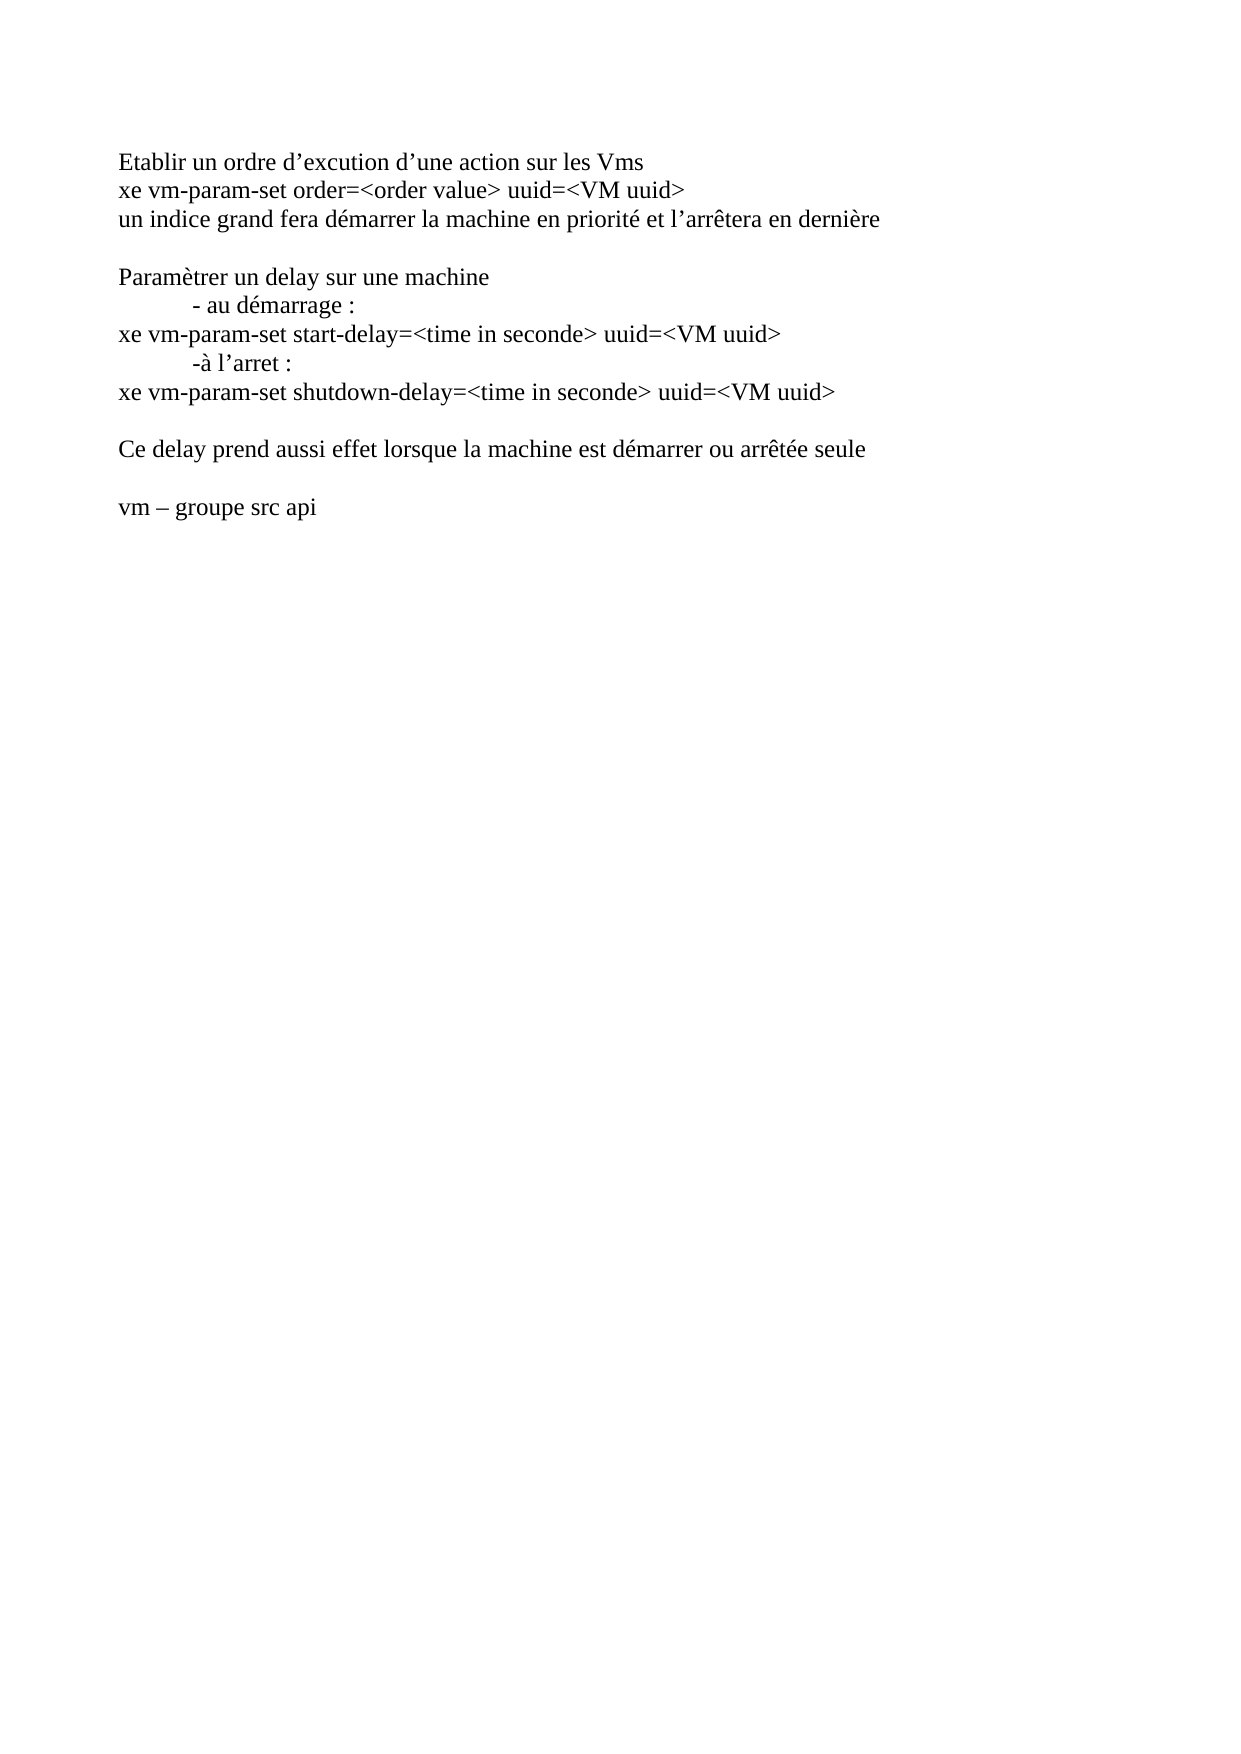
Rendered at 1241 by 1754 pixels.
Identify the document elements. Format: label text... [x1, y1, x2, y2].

text Etablir un ordre d’excution d’une action sur les Vms [118, 147, 1122, 176]
text - au démarrage : [118, 291, 1122, 319]
text Paramètrer un delay sur une machine [118, 262, 1122, 291]
text -à l’arret : [118, 348, 1122, 377]
text xe vm-param-set shutdown-delay=<time in seconde> uuid=<VM uuid> [118, 377, 1122, 406]
text vm – groupe src api [118, 492, 1122, 521]
text xe vm-param-set order=<order value> uuid=<VM uuid> [118, 176, 1122, 204]
text un indice grand fera démarrer la machine en priorité et l’arrêtera en dernière [118, 204, 1122, 233]
text xe vm-param-set start-delay=<time in seconde> uuid=<VM uuid> [118, 319, 1122, 348]
text Ce delay prend aussi effet lorsque la machine est démarrer ou arrêtée seule [118, 434, 1122, 463]
